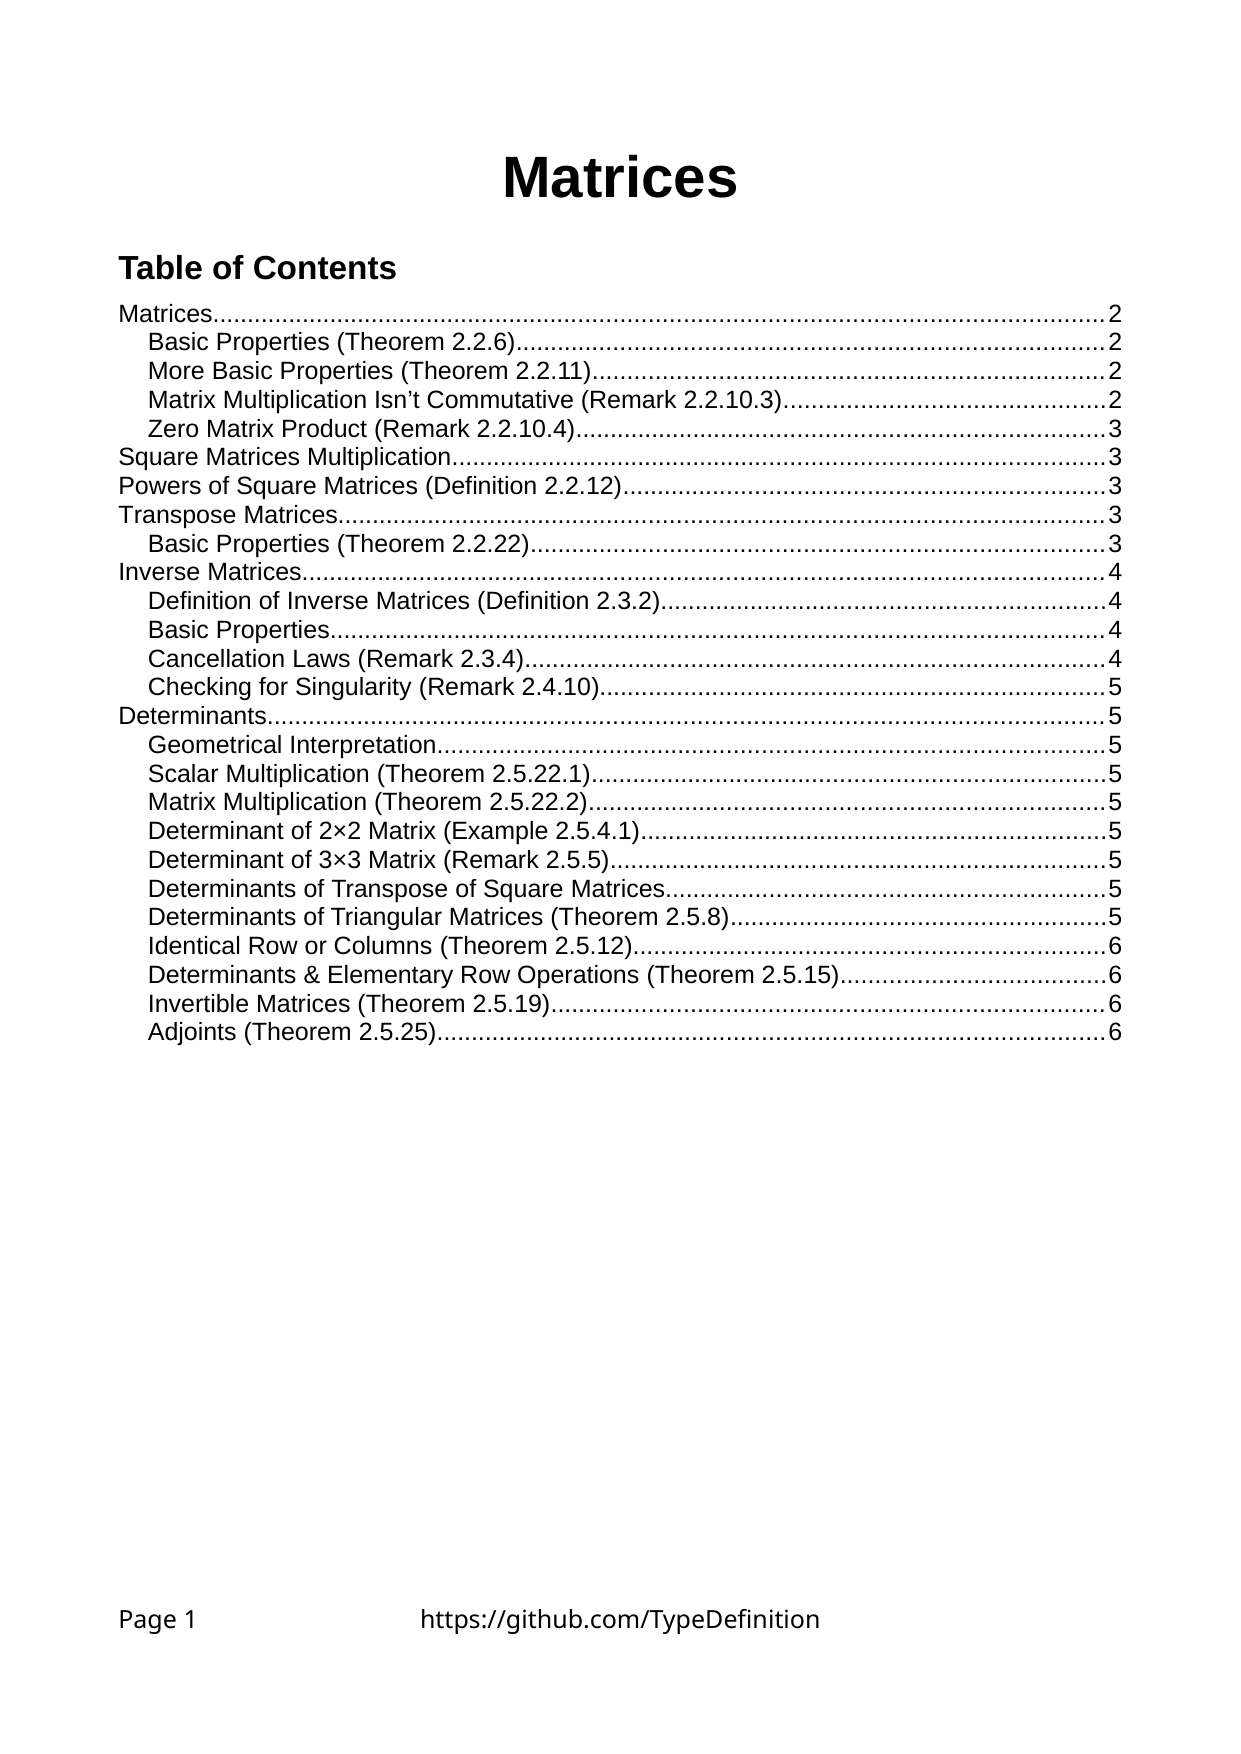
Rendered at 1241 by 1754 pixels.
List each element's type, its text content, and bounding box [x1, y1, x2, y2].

text Basic Properties (Theorem 2.2.6) 2 [148, 327, 1122, 356]
text Determinants & Elementary Row Operations (Theorem 2.5.15) 6 [148, 960, 1122, 989]
text Inverse Matrices 4 [118, 557, 1122, 586]
title Matrices [118, 143, 1122, 210]
text Transpose Matrices 3 [118, 500, 1122, 529]
text Determinants of Triangular Matrices (Theorem 2.5.8) 5 [148, 902, 1122, 931]
text Zero Matrix Product (Remark 2.2.10.4) 3 [148, 414, 1122, 442]
text Matrix Multiplication Isn’t Commutative (Remark 2.2.10.3) 2 [148, 385, 1122, 414]
text Scalar Multiplication (Theorem 2.5.22.1) 5 [148, 759, 1122, 787]
text Powers of Square Matrices (Definition 2.2.12) 3 [118, 471, 1122, 500]
text Invertible Matrices (Theorem 2.5.19) 6 [148, 989, 1122, 1017]
text Determinant of 3×3 Matrix (Remark 2.5.5) 5 [148, 845, 1122, 874]
text More Basic Properties (Theorem 2.2.11) 2 [148, 356, 1122, 385]
text Adjoints (Theorem 2.5.25) 6 [148, 1017, 1122, 1046]
text Matrix Multiplication (Theorem 2.5.22.2) 5 [148, 787, 1122, 816]
text Determinant of 2×2 Matrix (Example 2.5.4.1) 5 [148, 816, 1122, 845]
text Basic Properties (Theorem 2.2.22) 3 [148, 529, 1122, 557]
text Identical Row or Columns (Theorem 2.5.12) 6 [148, 931, 1122, 960]
text Cancellation Laws (Remark 2.3.4) 4 [148, 644, 1122, 672]
text Square Matrices Multiplication 3 [118, 442, 1122, 471]
text Determinants of Transpose of Square Matrices 5 [148, 874, 1122, 902]
text Geometrical Interpretation 5 [148, 730, 1122, 759]
text Matrices 2 [118, 299, 1122, 327]
text Definition of Inverse Matrices (Definition 2.3.2) 4 [148, 586, 1122, 615]
text Basic Properties 4 [148, 615, 1122, 644]
subtitle Table of Contents [118, 248, 1122, 286]
text Checking for Singularity (Remark 2.4.10) 5 [148, 672, 1122, 701]
text Determinants 5 [118, 701, 1122, 730]
